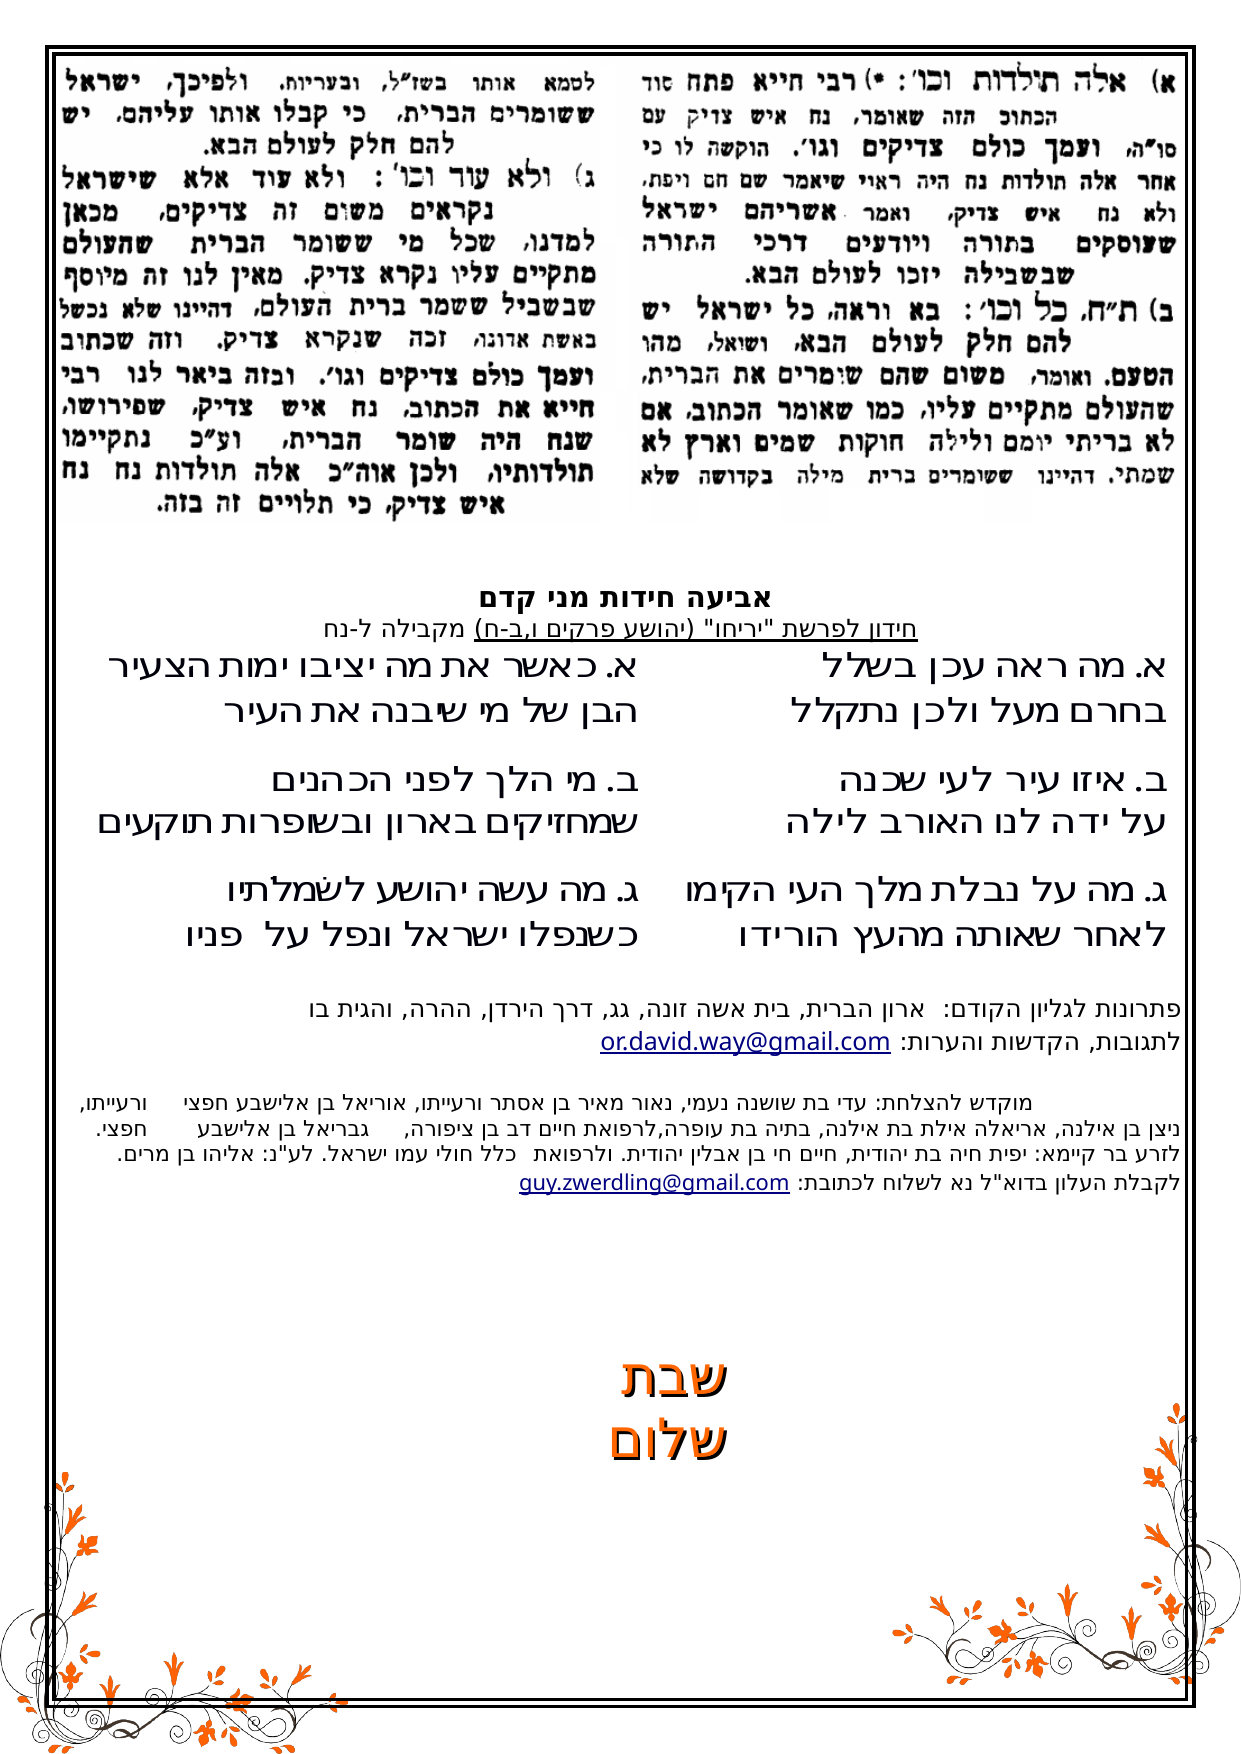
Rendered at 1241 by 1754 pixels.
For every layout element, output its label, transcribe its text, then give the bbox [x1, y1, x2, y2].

list פתרונות לגליון הקודם: ארון הברית, בית אשה זונה, גג, דרך הירדן, ההרה, והגית בו [59, 994, 1182, 1023]
picture [49, 1472, 349, 1705]
list אביעה חידות מני קדם [59, 580, 1182, 614]
list לתגובות, הקדשות והערות: or.david.way@gmail.com [59, 1023, 1182, 1057]
picture [892, 1403, 1185, 1685]
picture [56, 1472, 349, 1698]
list מוקדש להצלחת: עדי בת שושנה נעמי, נאור מאיר בן אסתר ורעייתו, אוריאל בן אלישבע חפצי ורעייתו, ניצן בן אילנה, אריאלה אילת בת אילנה, בתיה בת עופרה,לרפואת חיים דב בן ציפורה, גבריאל בן אלישבע חפצי. לזרע בר קיימא: יפית חיה בת יהודית, חיים חי בן אבלין יהודית. ולרפואת כלל חולי עמו ישראל. לע"נ: אליהו בן מרים. לקבלת העלון בדוא"ל נא לשלוח לכתובת: guy.zwerdling@gmail.com [59, 1087, 1182, 1197]
picture [1196, 1403, 1241, 1685]
text חידון לפרשת "יריחו" (יהושע פרקים ו,ב-ח) מקבילה ל-נח [59, 614, 1182, 643]
picture [1188, 1403, 1192, 1685]
picture [0, 1472, 349, 1754]
picture [58, 58, 1182, 523]
